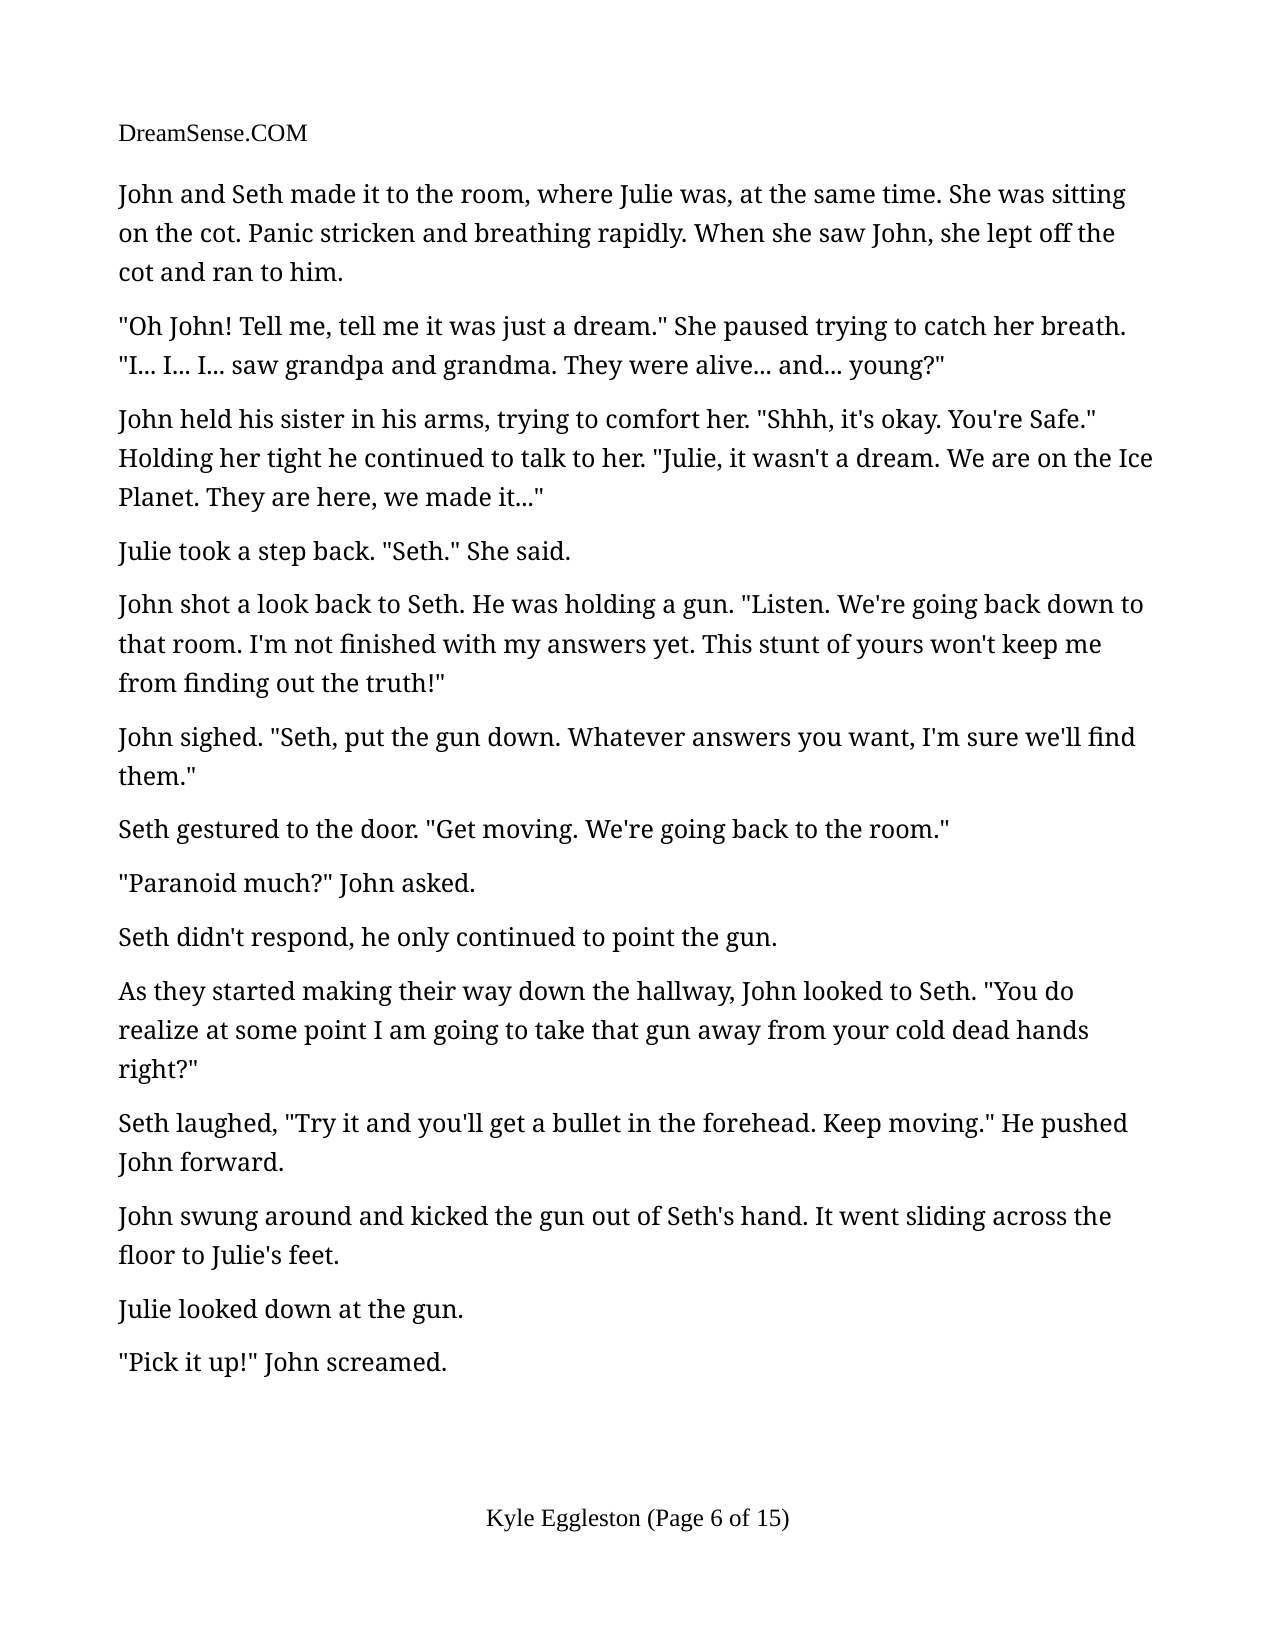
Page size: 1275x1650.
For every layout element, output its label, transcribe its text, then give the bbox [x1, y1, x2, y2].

text Julie took a step back. "Seth." She said. [118, 533, 1157, 567]
text As they started making their way down the hallway, John looked to Seth. "You do realize at some point I am going to take that gun away from your cold dead hands right?" [118, 973, 1157, 1086]
text "Oh John! Tell me, tell me it was just a dream." She paused trying to catch her breath. "I... I... I... saw grandpa and grandma. They were alive... and... young?" [118, 308, 1157, 382]
text "Paranoid much?" John asked. [118, 866, 1157, 900]
text John swung around and kicked the gun out of Seth's hand. It went sliding across the floor to Julie's feet. [118, 1198, 1157, 1272]
text Seth laughed, "Try it and you'll get a bullet in the forehead. Keep moving." He pushed John forward. [118, 1106, 1157, 1179]
text Seth didn't respond, he only continued to point the gun. [118, 920, 1157, 954]
text John shot a look back to Seth. He was holding a gun. "Listen. We're going back down to that room. I'm not finished with my answers yet. This stunt of yours won't keep me from finding out the truth!" [118, 587, 1157, 699]
text Seth gestured to the door. "Get moving. We're going back to the room." [118, 812, 1157, 846]
text John and Seth made it to the room, where Julie was, at the same time. She was sitting on the cot. Panic stricken and breathing rapidly. When she saw John, she lept off the cot and ran to him. [118, 176, 1157, 289]
text "Pick it up!" John screamed. [118, 1345, 1157, 1379]
text John held his sister in his arms, trying to comfort her. "Shhh, it's okay. You're Safe." Holding her tight he continued to talk to her. "Julie, it wasn't a dream. We are on the Ice Planet. They are here, we made it..." [118, 401, 1157, 514]
text Julie looked down at the gun. [118, 1291, 1157, 1325]
text John sighed. "Seth, put the gun down. Whatever answers you want, I'm sure we'll find them." [118, 719, 1157, 792]
